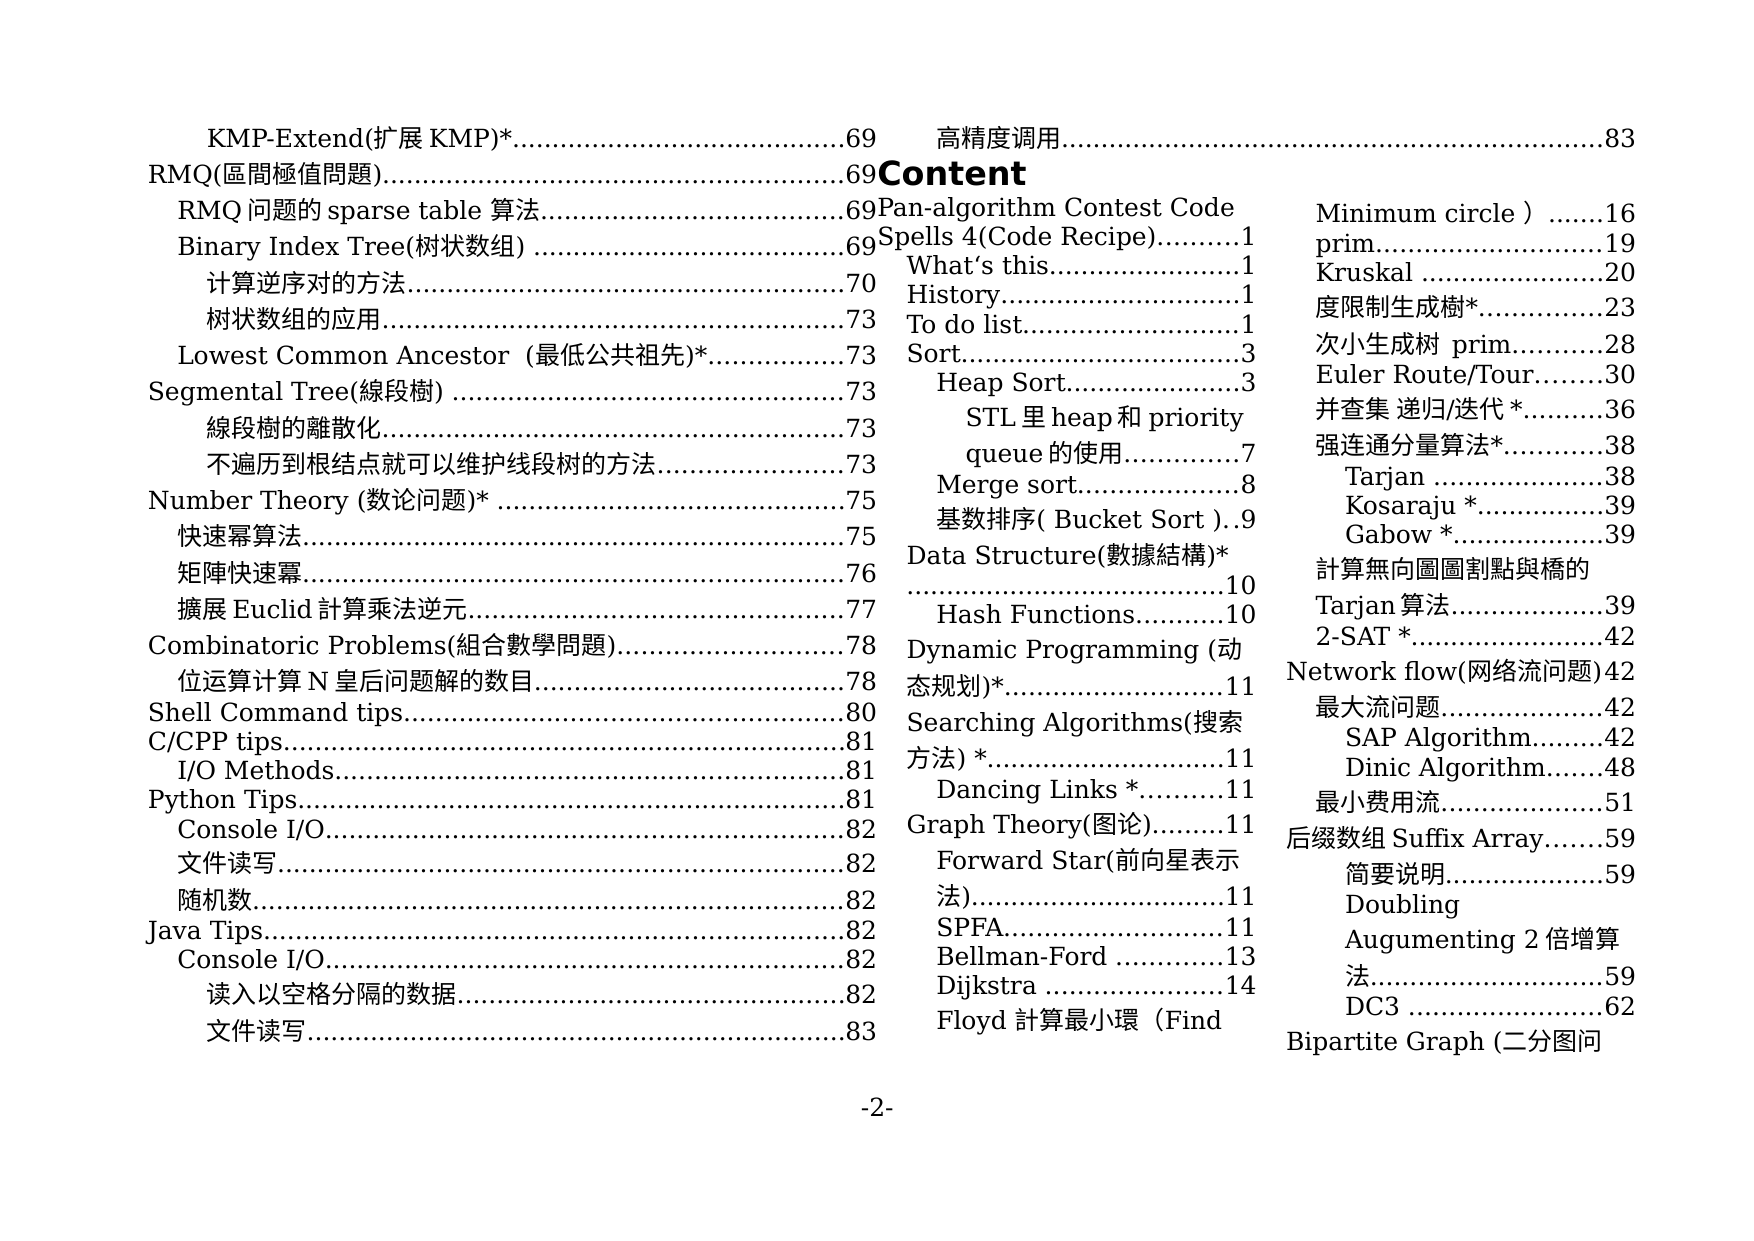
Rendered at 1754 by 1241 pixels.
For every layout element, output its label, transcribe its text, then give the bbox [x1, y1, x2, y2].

text 快速幂算法 75 [177, 517, 877, 553]
text RMQ问题的sparse table 算法 69 [177, 191, 877, 227]
text Java Tips 82 [148, 916, 877, 946]
text 计算逆序对的方法 70 [207, 263, 877, 299]
text 读入以空格分隔的数据 82 [207, 975, 877, 1011]
text 文件读写 83 [207, 1011, 877, 1047]
text KMP-Extend(扩展KMP)* 69 [207, 118, 877, 154]
text Combinatoric Problems(組合數學問題) 78 [148, 626, 877, 662]
text I/O Methods 81 [177, 756, 877, 786]
text Lowest Common Ancestor (最低公共祖先)* 73 [177, 336, 877, 372]
text Binary Index Tree(树状数组) 69 [177, 227, 877, 263]
text Number Theory (数论问题)* 75 [148, 481, 877, 517]
text Console I/O 82 [177, 815, 877, 844]
text 線段樹的離散化 73 [207, 408, 877, 444]
text 矩陣快速冪 76 [177, 553, 877, 589]
text RMQ(區間極值問題) 69 [148, 154, 877, 191]
text Shell Command tips 80 [148, 698, 877, 727]
text 随机数 82 [177, 880, 877, 916]
text 文件读写 82 [177, 844, 877, 880]
text 不遍历到根结点就可以维护线段树的方法 73 [207, 444, 877, 481]
text 树状数组的应用 73 [207, 299, 877, 336]
text Console I/O 82 [177, 946, 877, 975]
text 位运算计算N皇后问题解的数目 78 [177, 662, 877, 698]
text 高精度调用 83 [936, 118, 1636, 154]
text 擴展Euclid計算乘法逆元 77 [177, 589, 877, 626]
text Segmental Tree(線段樹) 73 [148, 372, 877, 408]
text Python Tips 81 [148, 786, 877, 815]
text C/CPP tips 81 [148, 727, 877, 756]
